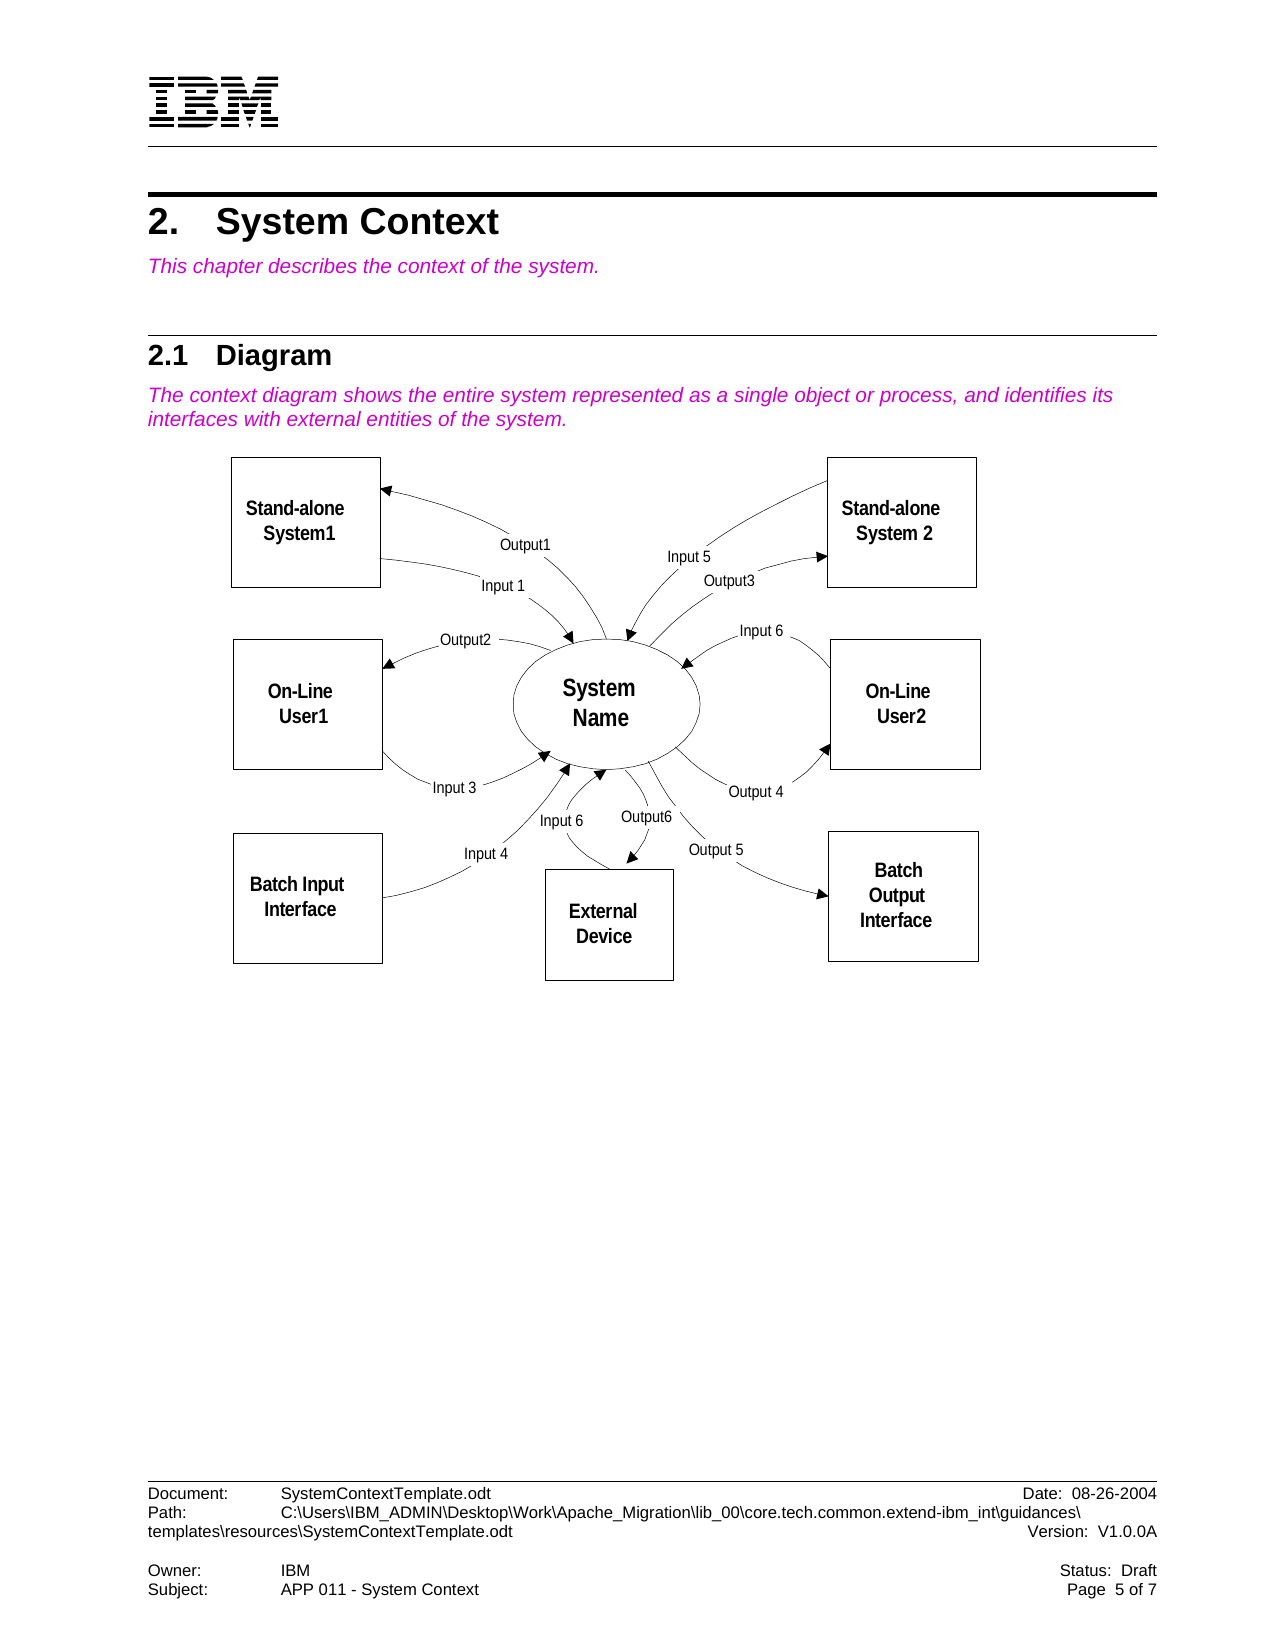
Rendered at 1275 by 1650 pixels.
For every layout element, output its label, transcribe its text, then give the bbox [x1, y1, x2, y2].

text This chapter describes the context of the system. [148, 254, 1157, 278]
subtitle System Context [148, 197, 1157, 242]
subtitle Diagram [148, 336, 1157, 372]
text The context diagram shows the entire system represented as a single object or process, and identifies its interfaces with external entities of the system. [148, 383, 1157, 431]
